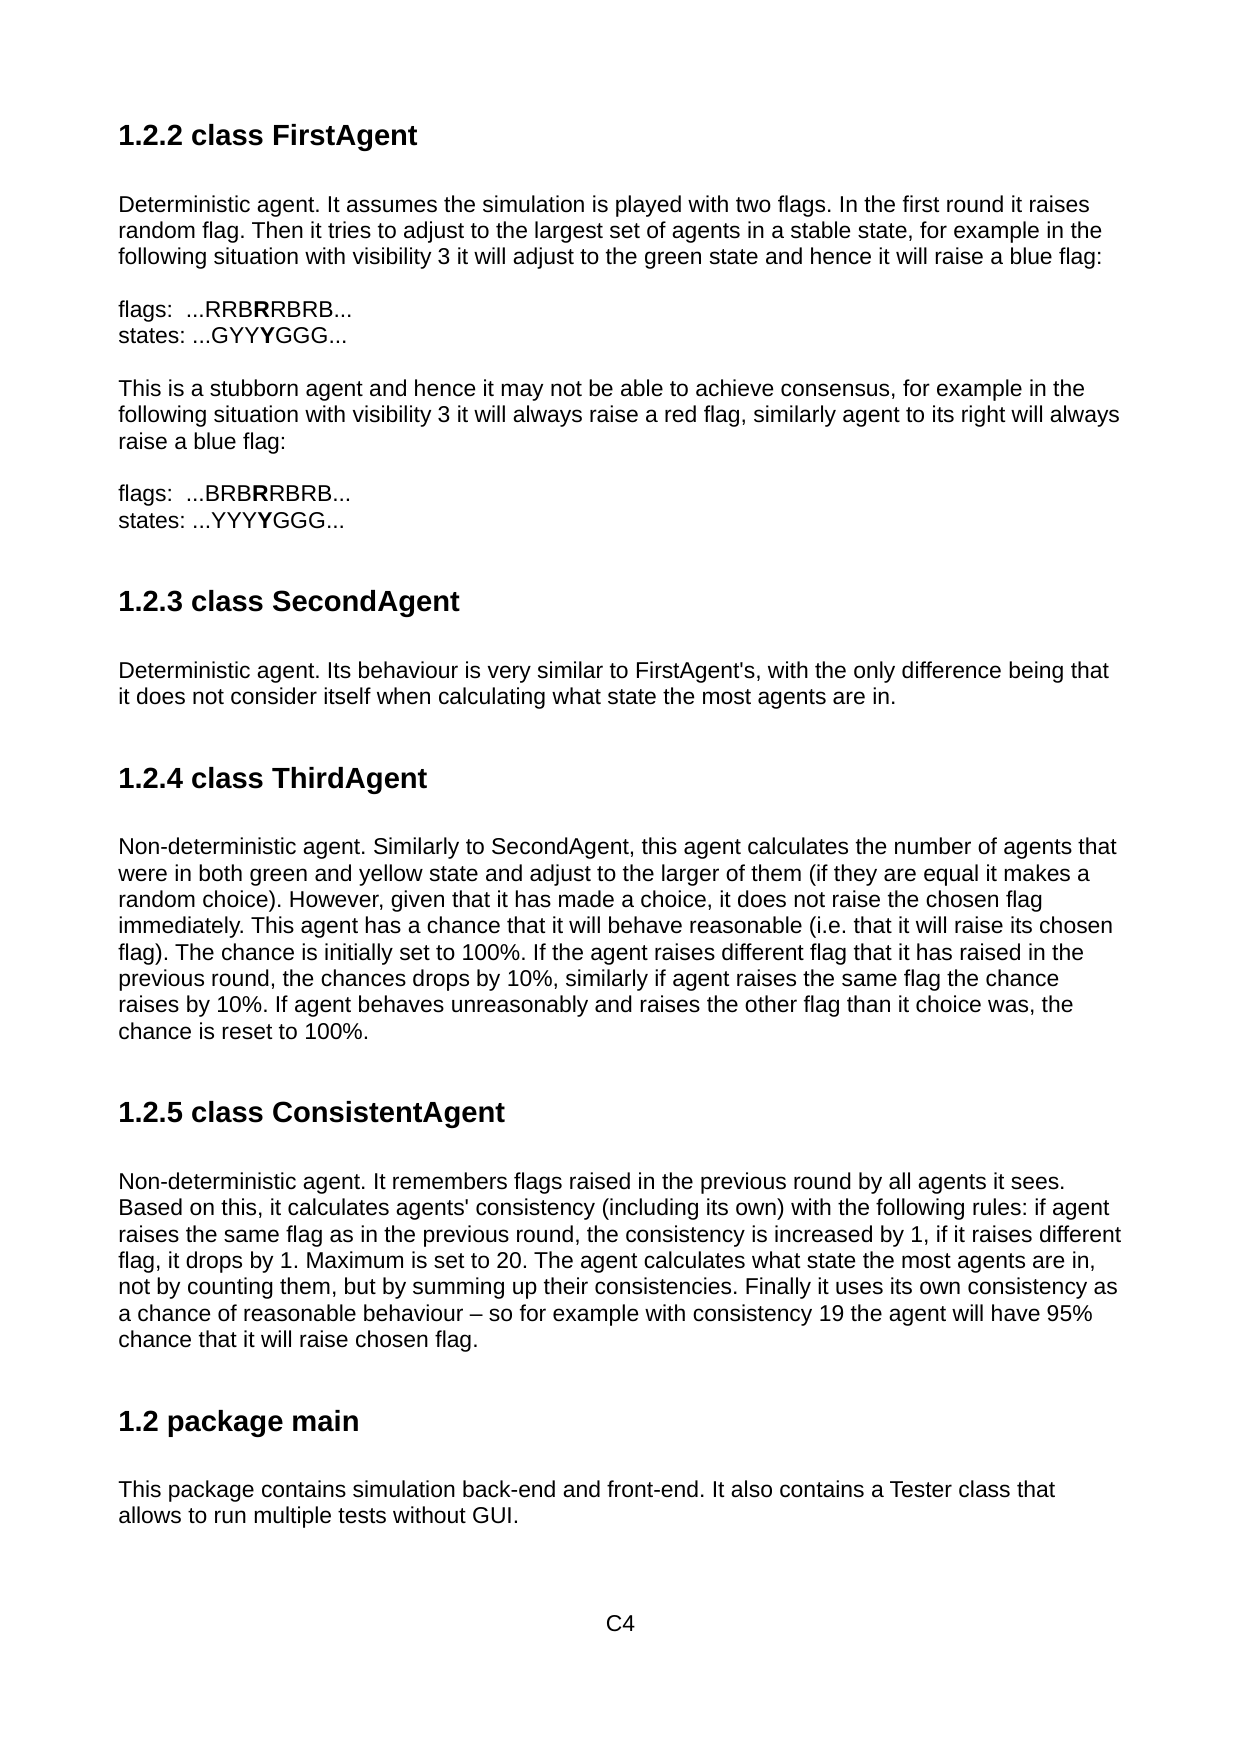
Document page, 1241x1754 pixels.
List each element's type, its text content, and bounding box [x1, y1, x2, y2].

subtitle 1.2.4 class ThirdAgent [118, 761, 1122, 794]
subtitle 1.2 package main [118, 1404, 1122, 1437]
text Deterministic agent. Its behaviour is very similar to FirstAgent's, with the only difference being that it does not consider itself when calculating what state the most agents are in. [118, 657, 1122, 709]
text Non-deterministic agent. It remembers flags raised in the previous round by all agents it sees. Based on this, it calculates agents' consistency (including its own) with the following rules: if agent raises the same flag as in the previous round, the consistency is increased by 1, if it raises different flag, it drops by 1. Maximum is set to 20. The agent calculates what state the most agents are in, not by counting them, but by summing up their consistencies. Finally it uses its own consistency as a chance of reasonable behaviour – so for example with consistency 19 the agent will have 95% chance that it will raise chosen flag. [118, 1168, 1122, 1352]
text This is a stubborn agent and hence it may not be able to achieve consensus, for example in the following situation with visibility 3 it will always raise a red flag, similarly agent to its right will always raise a blue flag: [118, 375, 1122, 454]
text This package contains simulation back-end and front-end. It also contains a Tester class that allows to run multiple tests without GUI. [118, 1476, 1122, 1529]
text states: ...YYYYGGG... [118, 507, 1122, 533]
text flags: ...RRBRRBRB... [118, 296, 1122, 322]
subtitle 1.2.2 class FirstAgent [118, 118, 1122, 152]
subtitle 1.2.5 class ConsistentAgent [118, 1096, 1122, 1129]
text states: ...GYYYGGG... [118, 322, 1122, 349]
text Deterministic agent. It assumes the simulation is played with two flags. In the first round it raises random flag. Then it tries to adjust to the largest set of agents in a stable state, for example in the following situation with visibility 3 it will adjust to the green state and hence it will raise a blue flag: [118, 191, 1122, 269]
text flags: ...BRBRRBRB... [118, 480, 1122, 507]
text Non-deterministic agent. Similarly to SecondAgent, this agent calculates the number of agents that were in both green and yellow state and adjust to the larger of them (if they are equal it makes a random choice). However, given that it has made a choice, it does not raise the chosen flag immediately. This agent has a chance that it will behave reasonable (i.e. that it will raise its chosen flag). The chance is initially set to 100%. If the agent raises different flag that it has raised in the previous round, the chances drops by 10%, similarly if agent raises the same flag the chance raises by 10%. If agent behaves unreasonably and raises the other flag than it choice was, the chance is reset to 100%. [118, 833, 1122, 1044]
subtitle 1.2.3 class SecondAgent [118, 584, 1122, 618]
